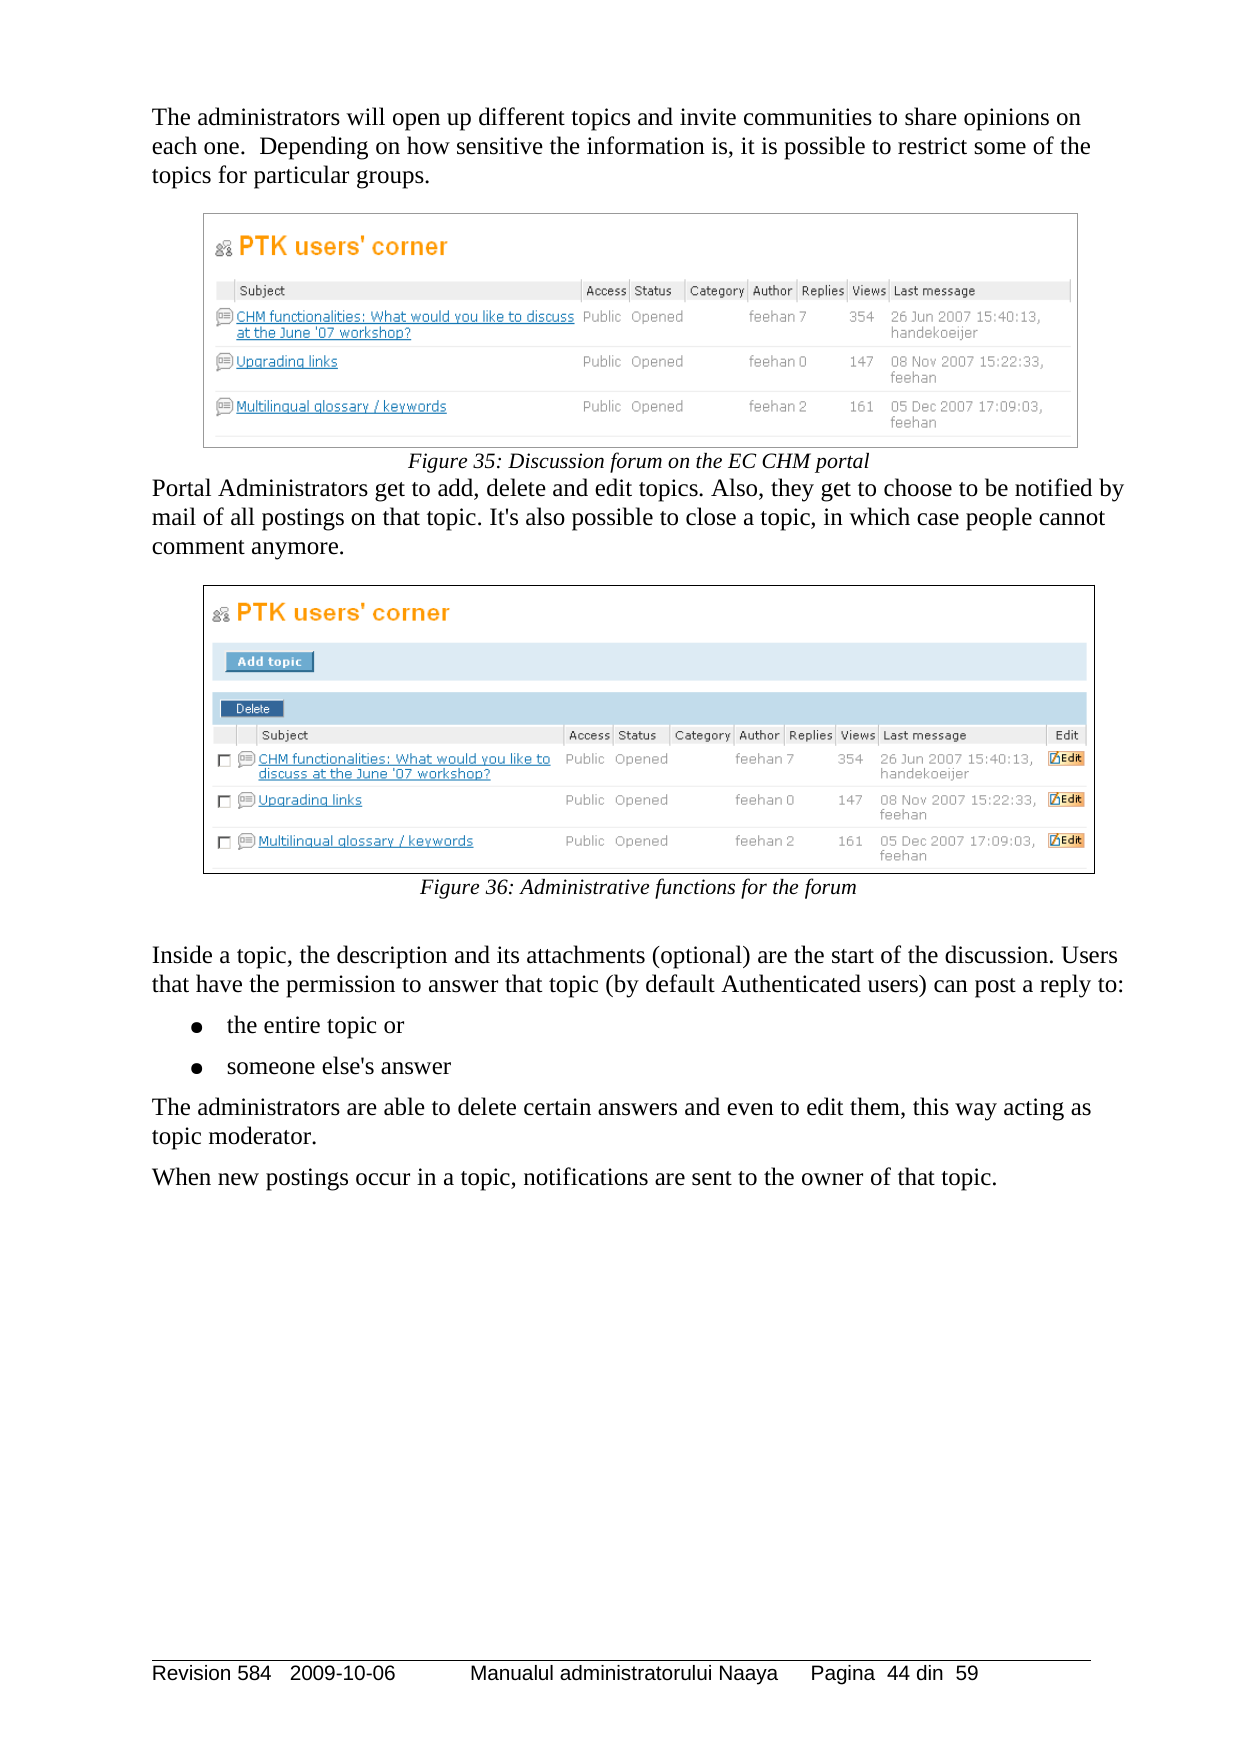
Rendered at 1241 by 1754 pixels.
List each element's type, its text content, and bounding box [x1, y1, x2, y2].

text [204, 214, 1077, 447]
picture [206, 216, 1074, 445]
text When new postings occur in a topic, notifications are sent to the owner of that topic. [152, 1161, 1128, 1190]
text Inside a topic, the description and its attachments (optional) are the start of the discussion. Users that have the permission to answer that topic (by default Authenticated users) can post a reply to: [152, 940, 1128, 998]
list someone else's answer [189, 1051, 1128, 1080]
picture [206, 587, 1092, 871]
list the entire topic or [189, 1010, 1128, 1039]
text Portal Administrators get to add, delete and edit topics. Also, they get to choose to be notified by mail of all postings on that topic. It's also possible to close a topic, in which case people cannot comment anymore. [152, 201, 1128, 560]
text Figure 36: Administrative functions for the forum [203, 874, 1077, 899]
text The administrators will open up different topics and invite communities to share opinions on each one. Depending on how sensitive the information is, it is possible to restrict some of the topics for particular groups. [152, 102, 1128, 189]
text Figure 35: Discussion forum on the EC CHM portal [203, 448, 1077, 473]
text The administrators are able to delete certain answers and even to edit them, this way acting as topic moderator. [152, 1091, 1128, 1149]
